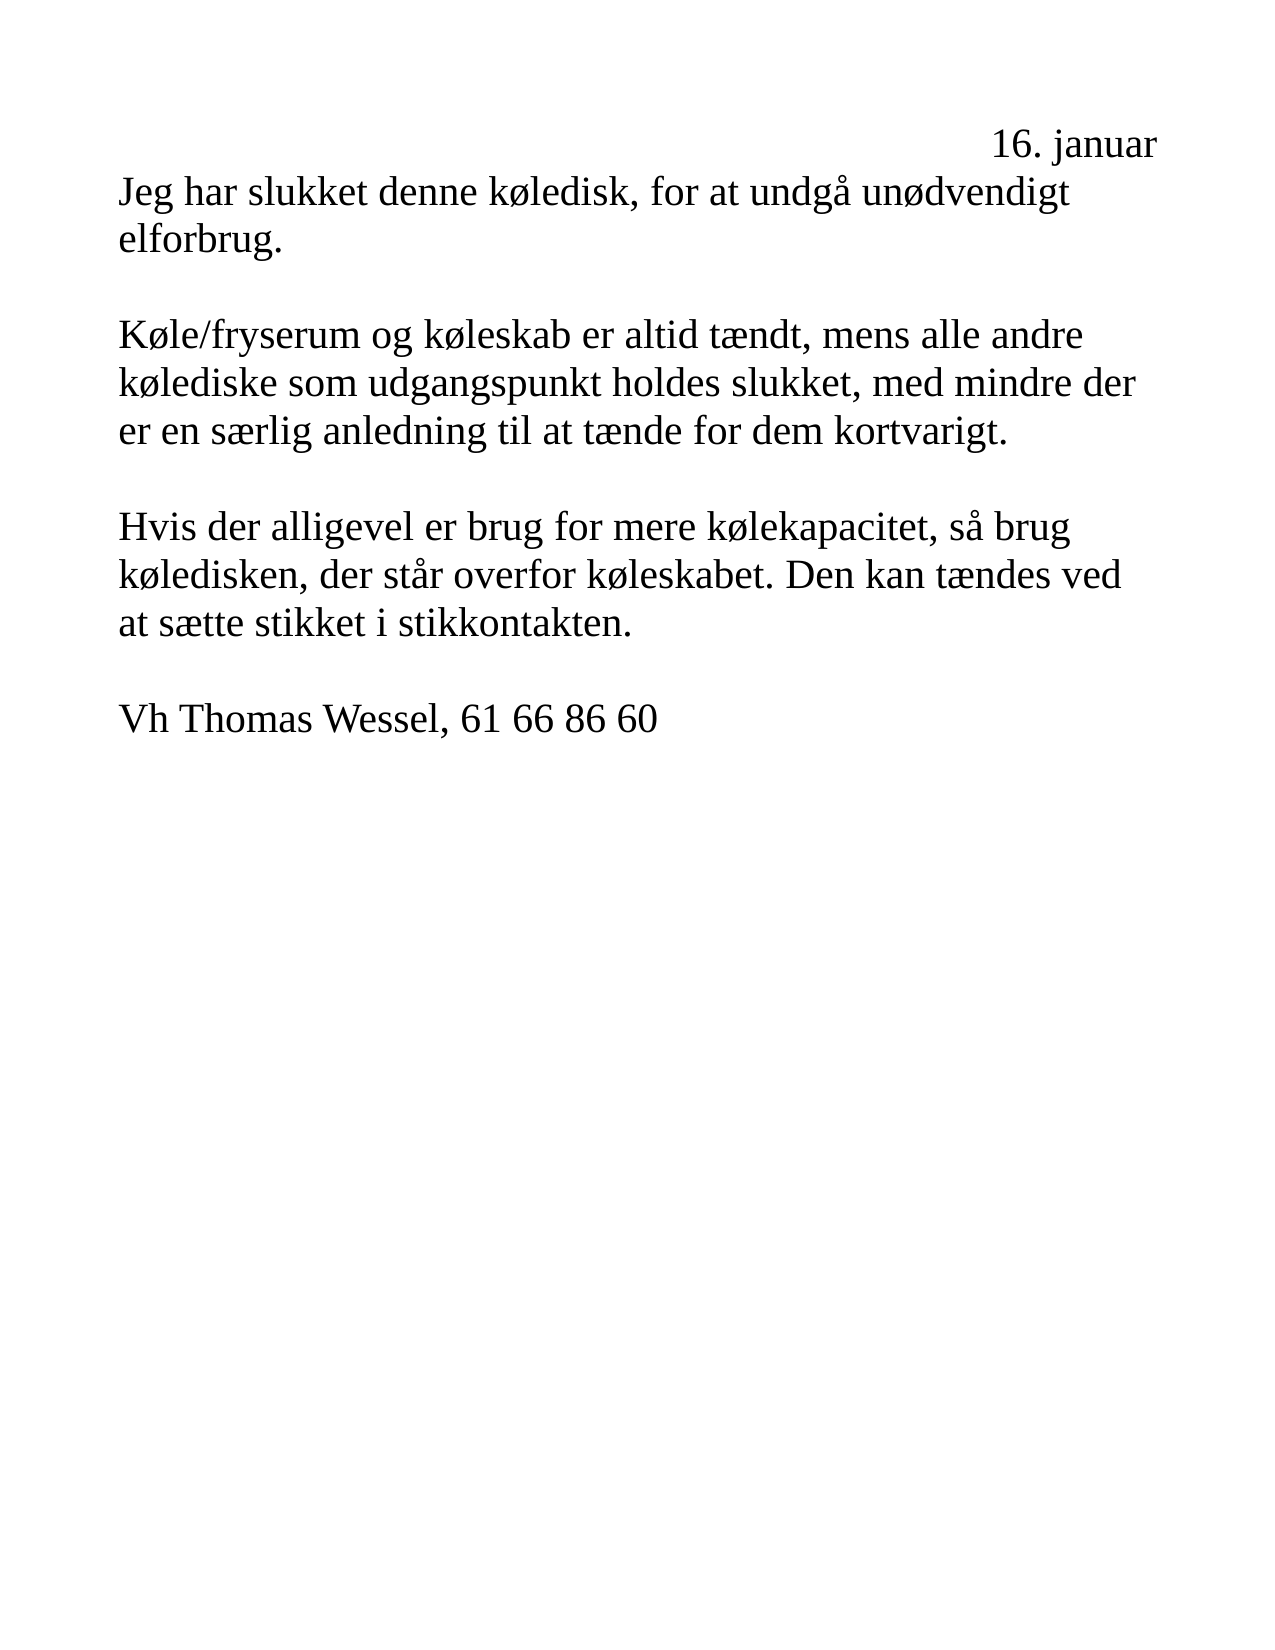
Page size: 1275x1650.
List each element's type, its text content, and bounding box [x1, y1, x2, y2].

text 16. januar [118, 118, 1157, 166]
text Vh Thomas Wessel, 61 66 86 60 [118, 693, 1157, 741]
text Hvis der alligevel er brug for mere kølekapacitet, så brug køledisken, der står overfor køleskabet. Den kan tændes ved at sætte stikket i stikkontakten. [118, 501, 1157, 645]
text Jeg har slukket denne køledisk, for at undgå unødvendigt elforbrug. [118, 166, 1157, 262]
text Køle/fryserum og køleskab er altid tændt, mens alle andre kølediske som udgangspunkt holdes slukket, med mindre der er en særlig anledning til at tænde for dem kortvarigt. [118, 310, 1157, 453]
